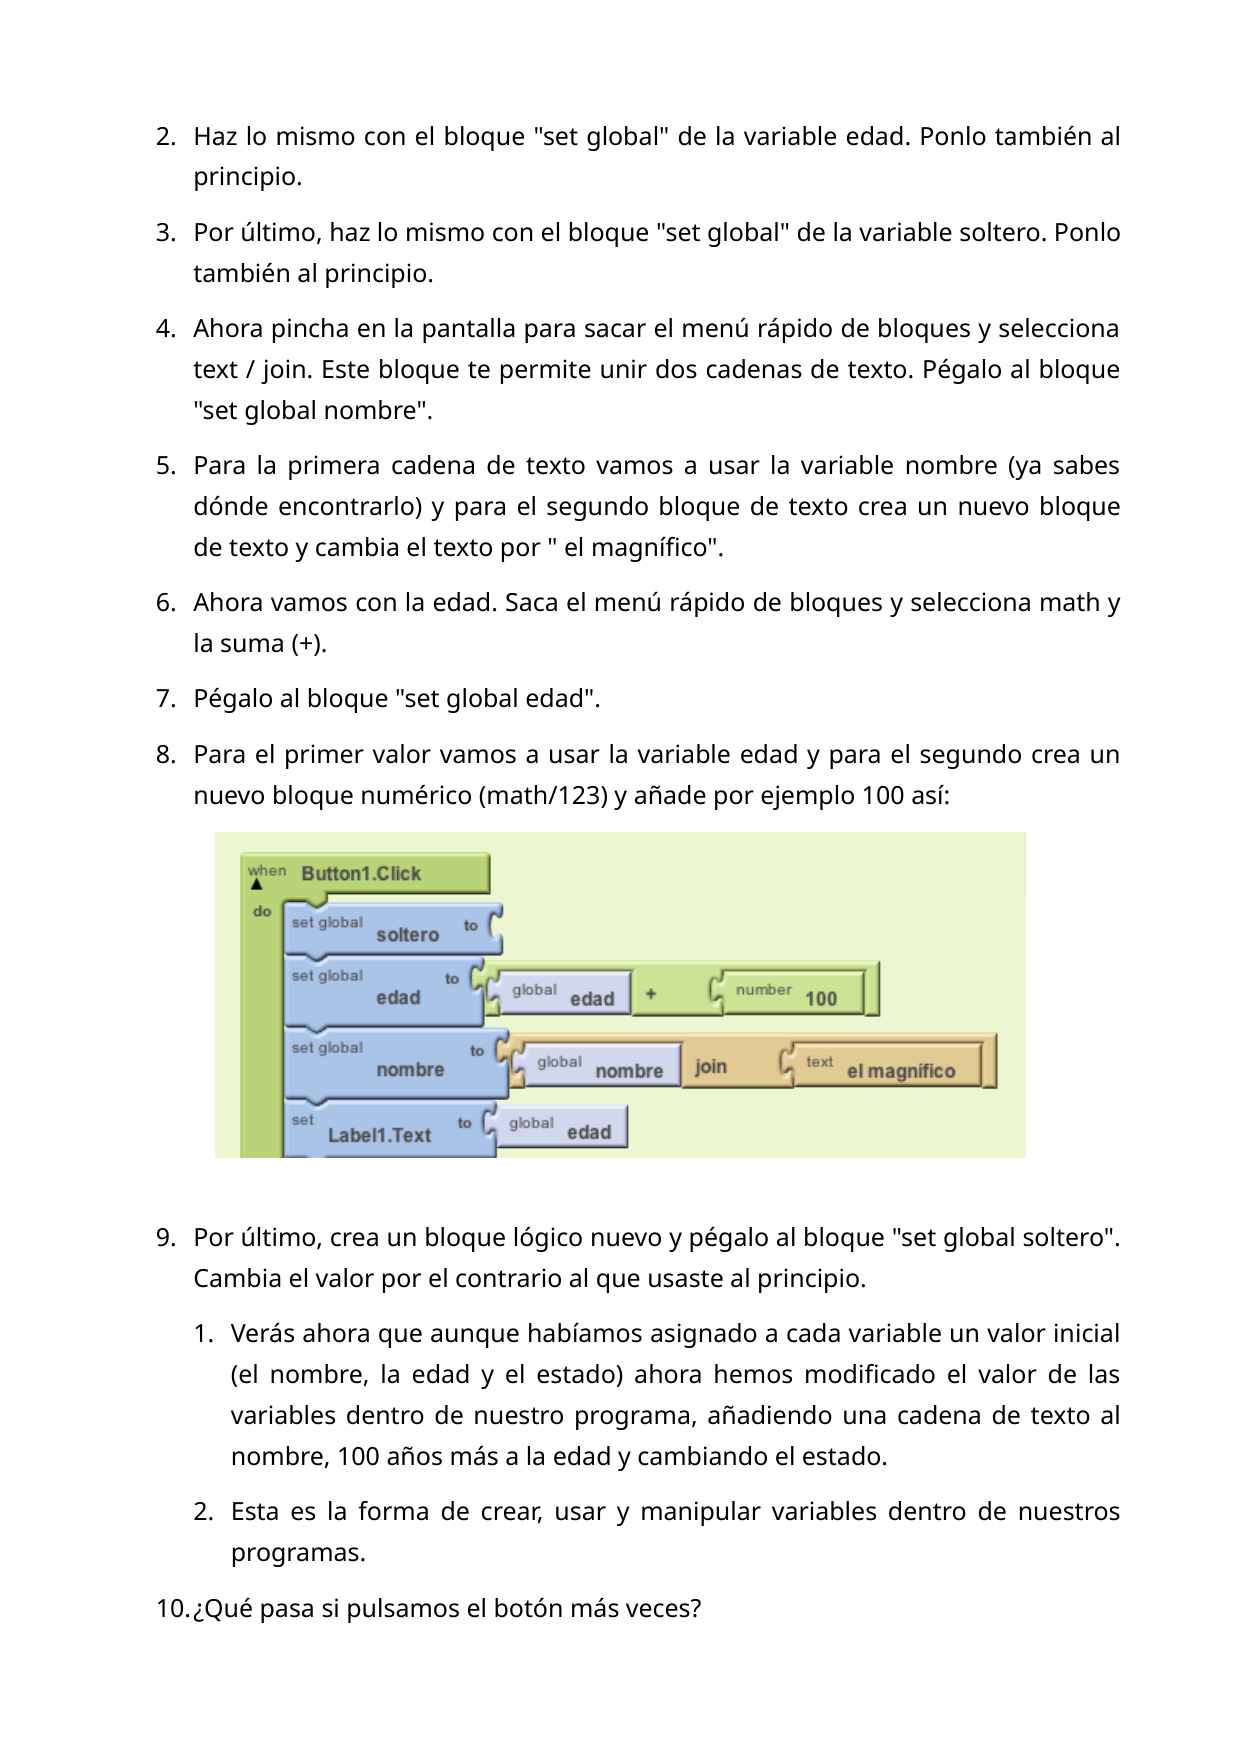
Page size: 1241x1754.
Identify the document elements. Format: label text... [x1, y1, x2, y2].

list ¿Qué pasa si pulsamos el botón más veces? [156, 1590, 1122, 1624]
list Para la primera cadena de texto vamos a usar la variable nombre (ya sabes dónde encontrarlo) y para el segundo bloque de texto crea un nuevo bloque de texto y cambia el texto por " el magnífico". [156, 448, 1122, 563]
list Por último, crea un bloque lógico nuevo y pégalo al bloque "set global soltero". Cambia el valor por el contrario al que usaste al principio. [156, 1220, 1122, 1295]
list Esta es la forma de crear, usar y manipular variables dentro de nuestros programas. [193, 1494, 1122, 1569]
picture [214, 832, 1026, 1158]
list Verás ahora que aunque habíamos asignado a cada variable un valor inicial (el nombre, la edad y el estado) ahora hemos modificado el valor de las variables dentro de nuestro programa, añadiendo una cadena de texto al nombre, 100 años más a la edad y cambiando el estado. [193, 1316, 1122, 1473]
list Ahora pincha en la pantalla para sacar el menú rápido de bloques y selecciona text / join. Este bloque te permite unir dos cadenas de texto. Pégalo al bloque "set global nombre". [156, 311, 1122, 426]
list Por último, haz lo mismo con el bloque "set global" de la variable soltero. Ponlo también al principio. [156, 214, 1122, 289]
list Haz lo mismo con el bloque "set global" de la variable edad. Ponlo también al principio. [156, 118, 1122, 193]
list Para el primer valor vamos a usar la variable edad y para el segundo crea un nuevo bloque numérico (math/123) y añade por ejemplo 100 así: [156, 736, 1122, 811]
list Pégalo al bloque "set global edad". [156, 681, 1122, 715]
list Ahora vamos con la edad. Saca el menú rápido de bloques y selecciona math y la suma (+). [156, 585, 1122, 660]
